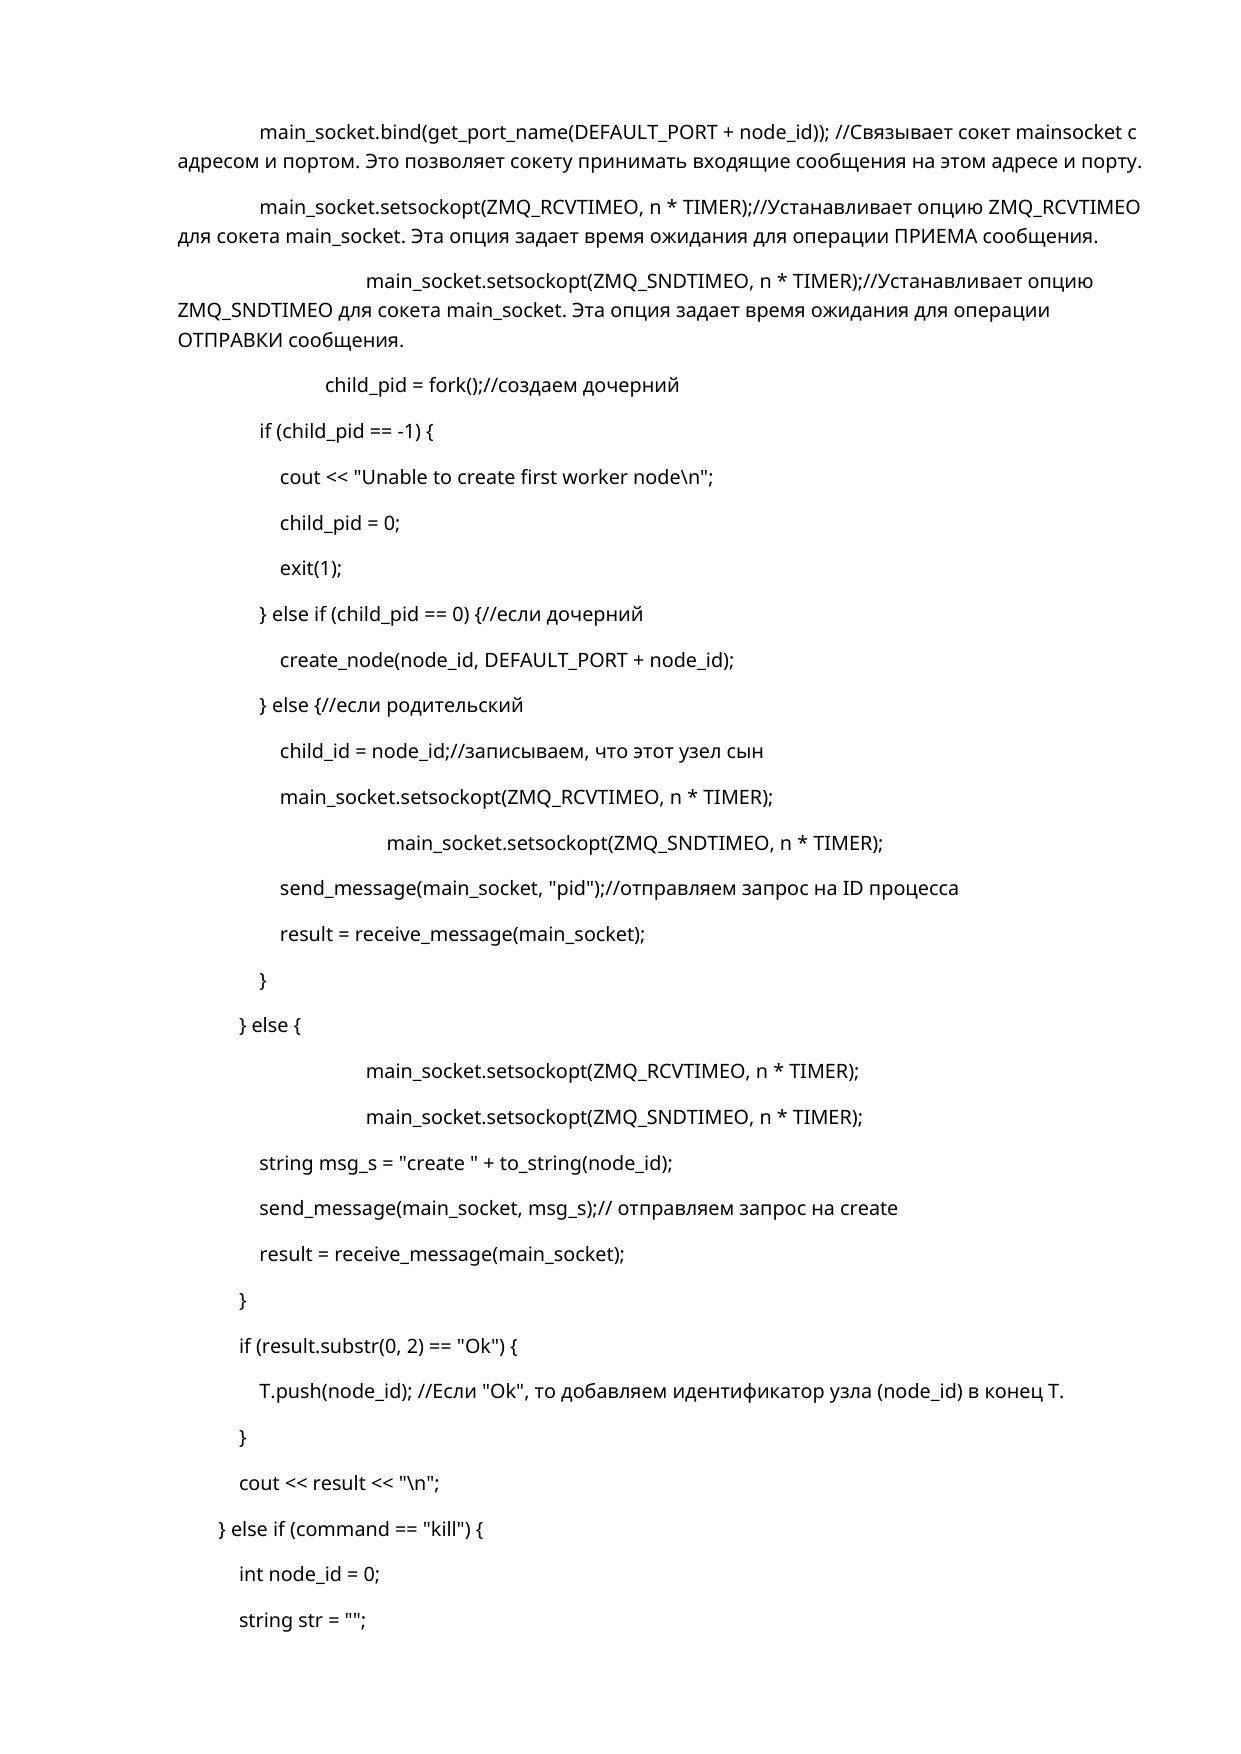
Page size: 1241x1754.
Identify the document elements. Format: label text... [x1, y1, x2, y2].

text cout << result << "\n"; [177, 1469, 1152, 1496]
text child_pid = 0; [177, 509, 1152, 536]
text main_socket.setsockopt(ZMQ_SNDTIMEO, n * TIMER); [177, 829, 1152, 856]
text child_pid = fork();//создаем дочерний [177, 372, 1152, 398]
text result = receive_message(main_socket); [177, 1240, 1152, 1267]
text child_id = node_id;//записываем, что этот узел сын [177, 737, 1152, 764]
text main_socket.setsockopt(ZMQ_SNDTIMEO, n * TIMER);//Устанавливает опцию ZMQ_SNDTIMEO для сокета main_socket. Эта опция задает время ожидания для операции ОТПРАВКИ сообщения. [177, 268, 1152, 353]
text } [177, 1423, 1152, 1450]
text int node_id = 0; [177, 1561, 1152, 1587]
text string str = ""; [177, 1606, 1152, 1633]
text send_message(main_socket, msg_s);// отправляем запрос на create [177, 1195, 1152, 1222]
text string msg_s = "create " + to_string(node_id); [177, 1149, 1152, 1176]
text main_socket.setsockopt(ZMQ_SNDTIMEO, n * TIMER); [177, 1103, 1152, 1130]
text } else if (command == "kill") { [177, 1515, 1152, 1542]
text exit(1); [177, 554, 1152, 581]
text } else if (child_pid == 0) {//если дочерний [177, 600, 1152, 627]
text if (child_pid == -1) { [177, 417, 1152, 444]
text } [177, 1286, 1152, 1313]
text main_socket.bind(get_port_name(DEFAULT_PORT + node_id)); //Связывает сокет mainsocket с адресом и портом. Это позволяет сокету принимать входящие сообщения на этом адресе и порту. [177, 118, 1152, 174]
text send_message(main_socket, "pid");//отправляем запрос на ID процесса [177, 874, 1152, 902]
text result = receive_message(main_socket); [177, 920, 1152, 947]
text T.push(node_id); //Если "Ok", то добавляем идентификатор узла (node_id) в конец T. [177, 1378, 1152, 1404]
text main_socket.setsockopt(ZMQ_RCVTIMEO, n * TIMER);//Устанавливает опцию ZMQ_RCVTIMEO для сокета main_socket. Эта опция задает время ожидания для операции ПРИЕМА сообщения. [177, 193, 1152, 249]
text main_socket.setsockopt(ZMQ_RCVTIMEO, n * TIMER); [177, 783, 1152, 810]
text } [177, 966, 1152, 993]
text main_socket.setsockopt(ZMQ_RCVTIMEO, n * TIMER); [177, 1057, 1152, 1084]
text } else { [177, 1012, 1152, 1039]
text create_node(node_id, DEFAULT_PORT + node_id); [177, 646, 1152, 673]
text if (result.substr(0, 2) == "Ok") { [177, 1332, 1152, 1359]
text } else {//если родительский [177, 692, 1152, 719]
text cout << "Unable to create first worker node\n"; [177, 463, 1152, 490]
